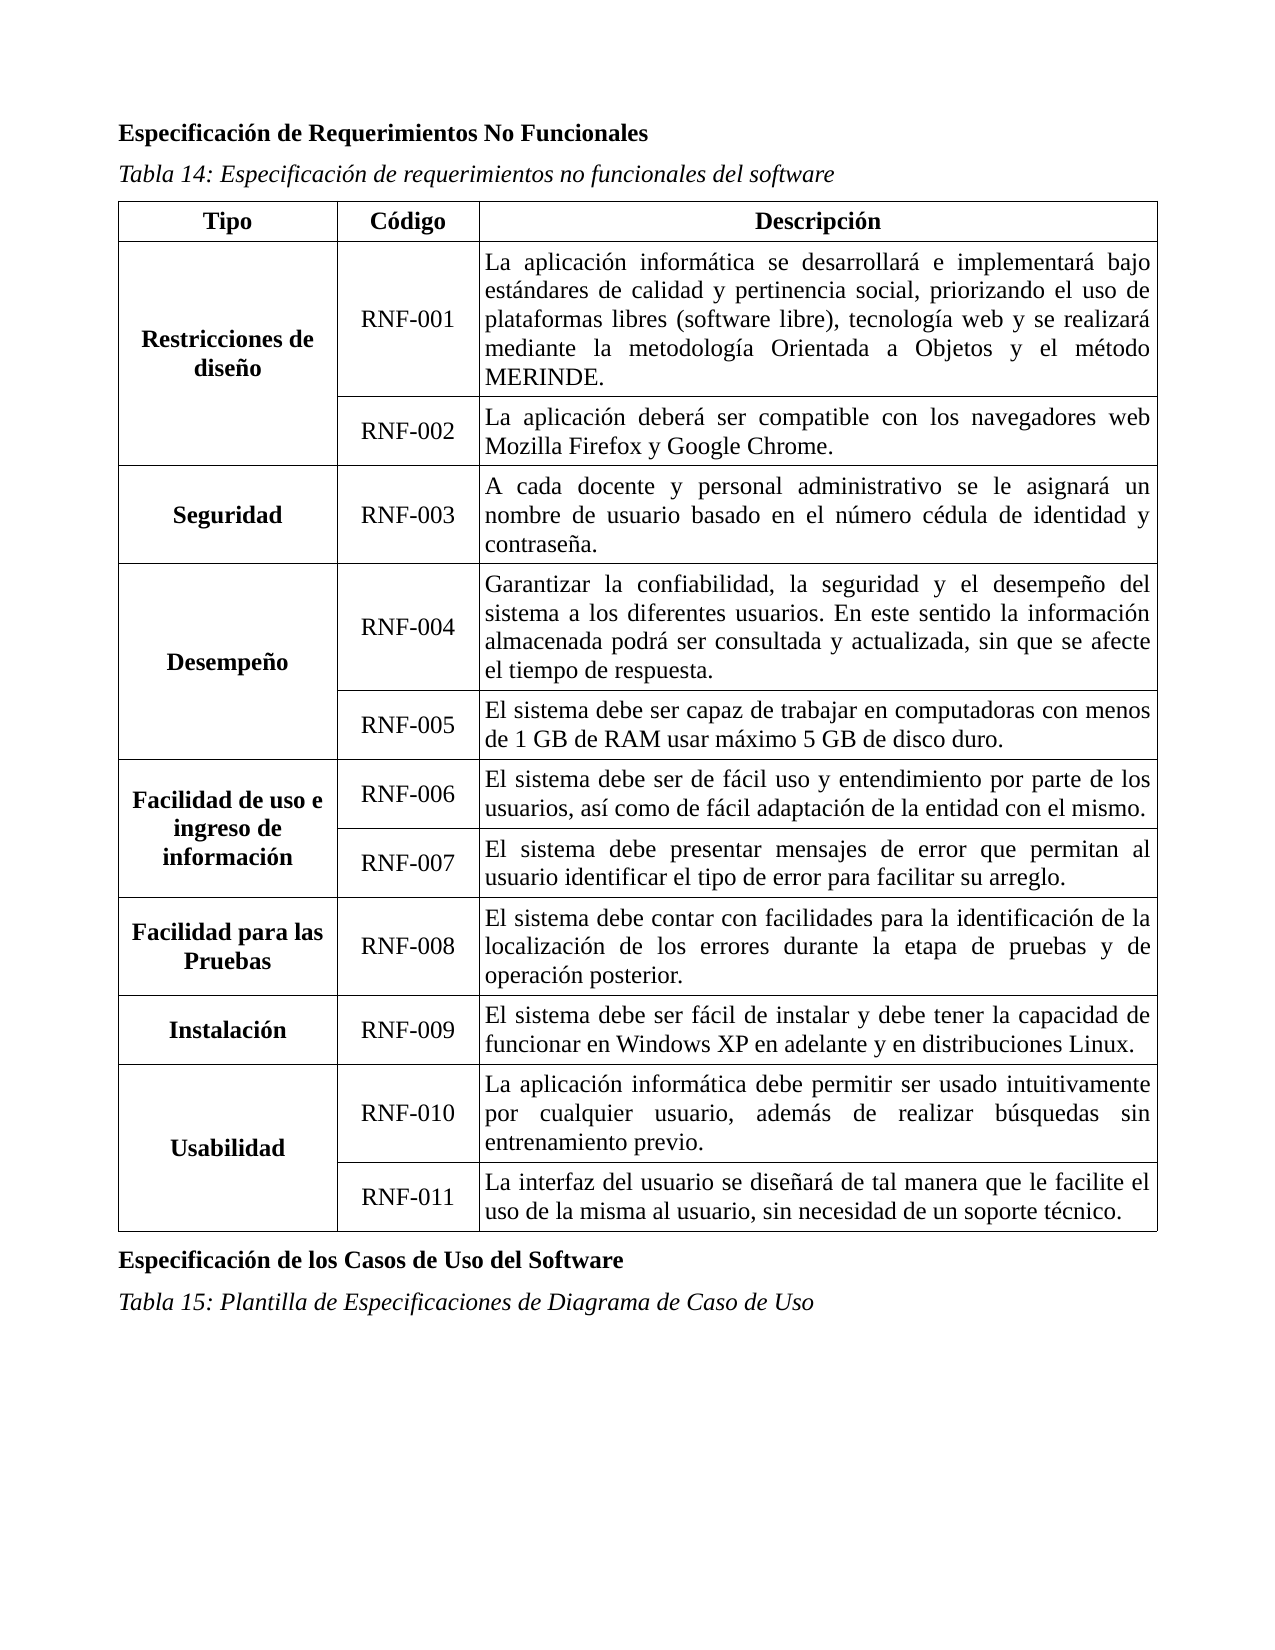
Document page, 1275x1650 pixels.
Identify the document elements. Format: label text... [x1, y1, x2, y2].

table_cell RNF-011 [338, 1163, 479, 1231]
table_cell Usabilidad [119, 1065, 337, 1231]
table_cell Facilidad de uso e ingreso de información [119, 760, 337, 897]
table_header Código [338, 202, 479, 241]
table_cell La aplicación informática debe permitir ser usado intuitivamente por cualquier usuario, además de realizar búsquedas sin entrenamiento previo. [480, 1065, 1157, 1162]
table_cell RNF-004 [338, 564, 479, 690]
table_cell RNF-005 [338, 691, 479, 759]
table_cell RNF-002 [338, 397, 479, 465]
table_cell La aplicación deberá ser compatible con los navegadores web Mozilla Firefox y Google Chrome. [480, 397, 1157, 465]
table_cell Facilidad para las Pruebas [119, 898, 337, 995]
subtitle Especificación de los Casos de Uso del Software [118, 1245, 1157, 1274]
table_cell RNF-003 [338, 466, 479, 563]
table_cell RNF-006 [338, 760, 479, 828]
table_cell El sistema debe ser capaz de trabajar en computadoras con menos de 1 GB de RAM usar máximo 5 GB de disco duro. [480, 691, 1157, 759]
text Tabla 15: Plantilla de Especificaciones de Diagrama de Caso de Uso [118, 1287, 1157, 1315]
table_cell RNF-008 [338, 898, 479, 995]
table_cell Restricciones de diseño [119, 242, 337, 465]
table_header Descripción [480, 202, 1157, 241]
table_cell RNF-001 [338, 242, 479, 396]
table_cell A cada docente y personal administrativo se le asignará un nombre de usuario basado en el número cédula de identidad y contraseña. [480, 466, 1157, 563]
table_cell Garantizar la confiabilidad, la seguridad y el desempeño del sistema a los diferentes usuarios. En este sentido la información almacenada podrá ser consultada y actualizada, sin que se afecte el tiempo de respuesta. [480, 564, 1157, 690]
table_cell El sistema debe presentar mensajes de error que permitan al usuario identificar el tipo de error para facilitar su arreglo. [480, 829, 1157, 897]
table_cell Instalación [119, 996, 337, 1064]
table_cell El sistema debe ser fácil de instalar y debe tener la capacidad de funcionar en Windows XP en adelante y en distribuciones Linux. [480, 996, 1157, 1064]
table_cell La aplicación informática se desarrollará e implementará bajo estándares de calidad y pertinencia social, priorizando el uso de plataformas libres (software libre), tecnología web y se realizará mediante la metodología Orientada a Objetos y el método MERINDE. [480, 242, 1157, 396]
subtitle Especificación de Requerimientos No Funcionales [118, 118, 1157, 147]
table_cell RNF-009 [338, 996, 479, 1064]
table_header Tipo [119, 202, 337, 241]
table_cell RNF-007 [338, 829, 479, 897]
table_cell RNF-010 [338, 1065, 479, 1162]
table_cell Seguridad [119, 466, 337, 563]
table_cell El sistema debe ser de fácil uso y entendimiento por parte de los usuarios, así como de fácil adaptación de la entidad con el mismo. [480, 760, 1157, 828]
table_cell El sistema debe contar con facilidades para la identificación de la localización de los errores durante la etapa de pruebas y de operación posterior. [480, 898, 1157, 995]
text Tabla 14: Especificación de requerimientos no funcionales del software [118, 159, 1157, 188]
table_cell Desempeño [119, 564, 337, 759]
table_cell La interfaz del usuario se diseñará de tal manera que le facilite el uso de la misma al usuario, sin necesidad de un soporte técnico. [480, 1163, 1157, 1231]
